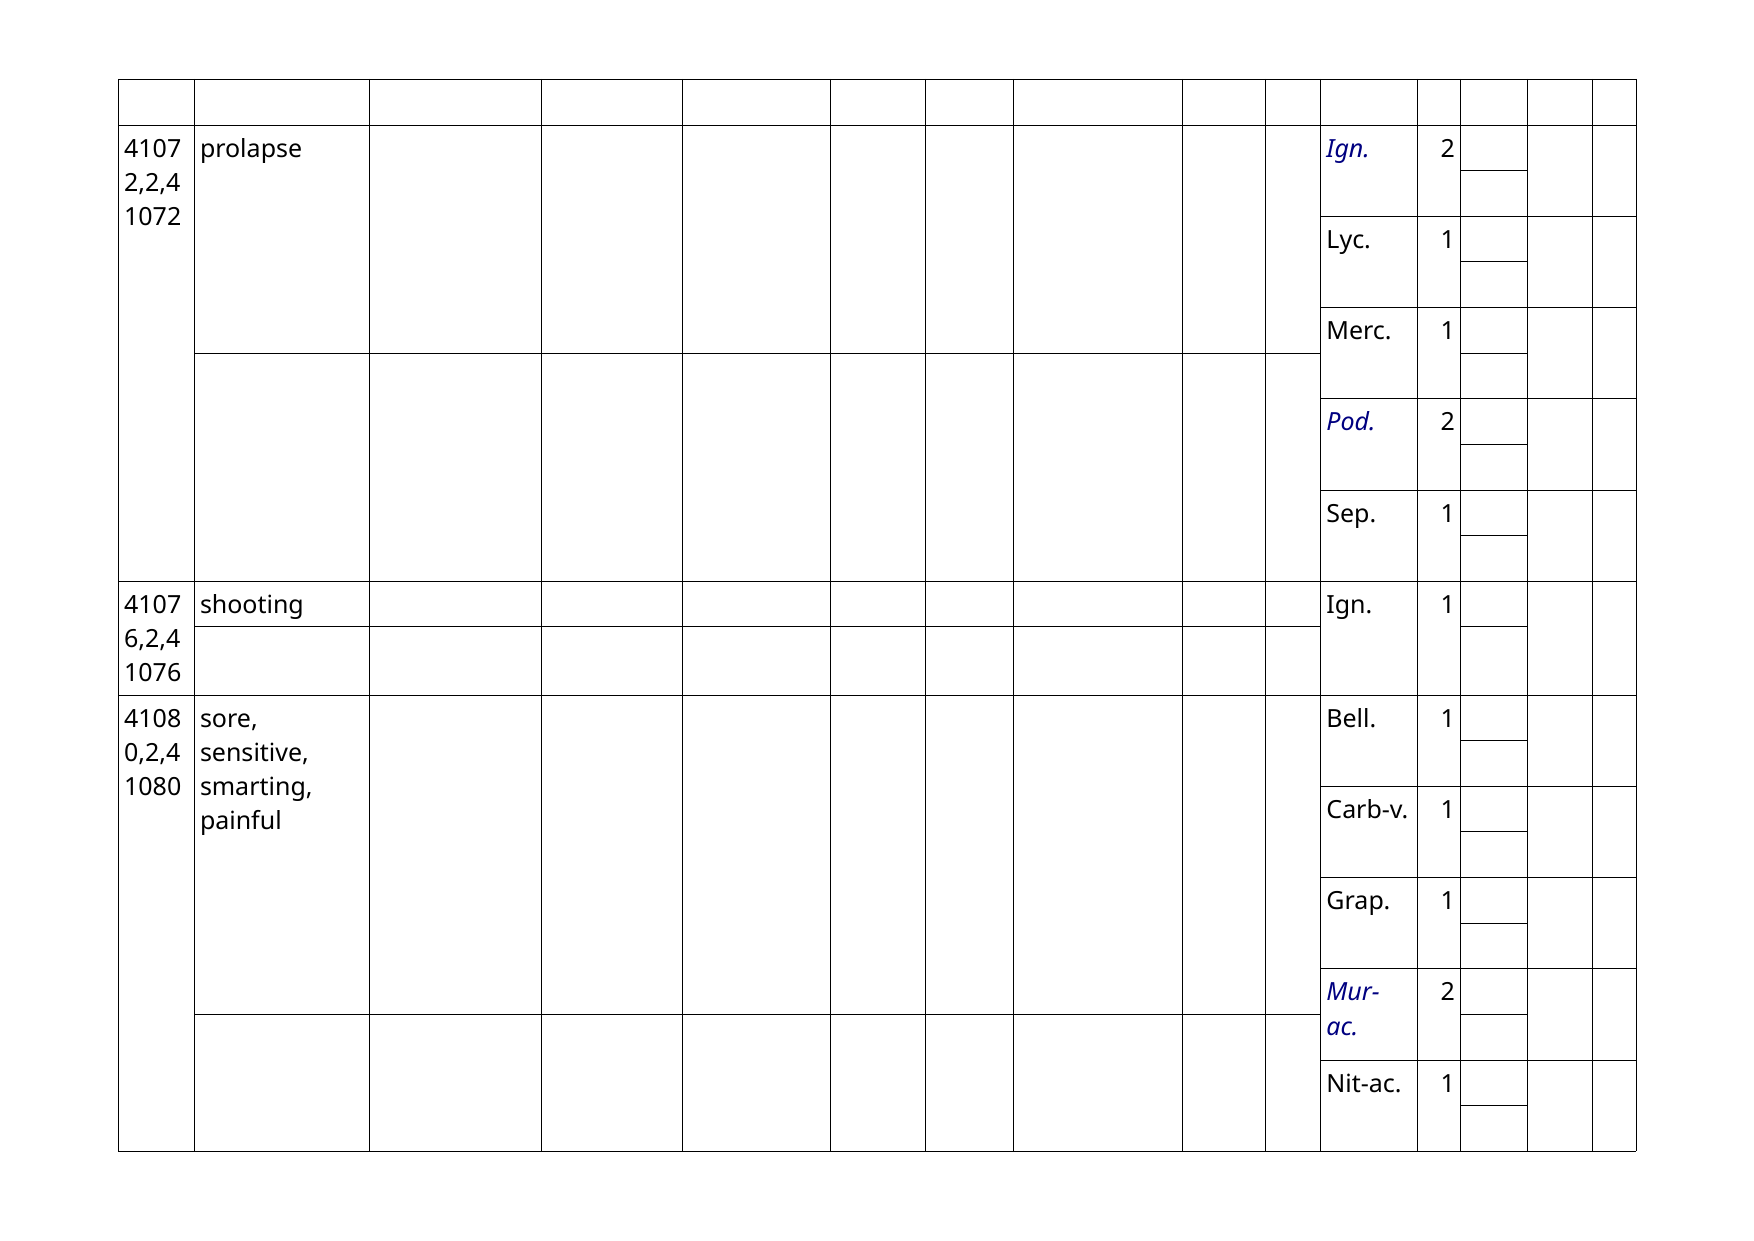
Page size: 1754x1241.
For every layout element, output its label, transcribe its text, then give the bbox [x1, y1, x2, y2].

table_cell [1014, 696, 1182, 1014]
table_cell [195, 80, 369, 124]
table_cell [1593, 308, 1636, 398]
table_cell [1528, 787, 1592, 877]
table_cell [1461, 308, 1527, 353]
table_cell Bell. [1321, 696, 1417, 786]
table_cell [926, 126, 1013, 353]
table_cell Ign. [1321, 126, 1417, 216]
table_cell [1461, 924, 1527, 968]
table_cell [683, 582, 830, 626]
table_cell [1183, 80, 1265, 124]
table_cell 1 [1418, 1061, 1460, 1151]
table_cell [1528, 80, 1592, 124]
table_cell [1266, 80, 1320, 124]
table_cell [683, 80, 830, 124]
table_cell [119, 80, 194, 124]
table_cell [1183, 627, 1265, 694]
table_cell [1183, 1015, 1265, 1151]
table_cell 41076,2,41076 [119, 582, 194, 694]
table_cell 1 [1418, 696, 1460, 786]
table_cell [831, 80, 925, 124]
table_cell [1321, 80, 1417, 124]
table_cell [1461, 627, 1527, 694]
table_cell [1266, 582, 1320, 626]
table_cell [1528, 969, 1592, 1059]
table_cell [542, 1015, 682, 1151]
table_cell [370, 627, 541, 694]
table_cell 2 [1418, 126, 1460, 216]
table_cell [370, 696, 541, 1014]
table_cell [1461, 582, 1527, 626]
table_cell [1461, 217, 1527, 261]
table_cell [1183, 582, 1265, 626]
table_cell [1014, 582, 1182, 626]
table_cell [1014, 354, 1182, 581]
table_cell [370, 1015, 541, 1151]
table_cell [683, 627, 830, 694]
table_cell [926, 80, 1013, 124]
table_cell [831, 582, 925, 626]
table_cell [1461, 787, 1527, 831]
table_cell [1461, 969, 1527, 1014]
table_cell [1266, 126, 1320, 353]
table_cell [370, 354, 541, 581]
table_cell [1183, 354, 1265, 581]
table_cell [542, 582, 682, 626]
table_cell [1528, 399, 1592, 489]
table_cell prolapse [195, 126, 369, 353]
table_cell [831, 1015, 925, 1151]
table_cell [1461, 741, 1527, 786]
table_cell [1593, 1061, 1636, 1151]
table_cell [831, 627, 925, 694]
table_cell [1528, 878, 1592, 968]
table_cell [1461, 491, 1527, 535]
table_cell [1528, 1061, 1592, 1151]
table_cell Mur-ac. [1321, 969, 1417, 1059]
table_cell Sep. [1321, 491, 1417, 581]
table_cell [1461, 832, 1527, 877]
table_cell [1014, 1015, 1182, 1151]
table_cell [1528, 126, 1592, 216]
table_cell 1 [1418, 308, 1460, 398]
table_cell 1 [1418, 878, 1460, 968]
table_cell 1 [1418, 491, 1460, 581]
table_cell [1461, 1061, 1527, 1105]
table_cell [1461, 262, 1527, 307]
table_cell [195, 1015, 369, 1151]
table_cell [542, 354, 682, 581]
table_cell shooting [195, 582, 369, 626]
table_cell [1461, 1015, 1527, 1059]
table_cell [1461, 878, 1527, 923]
table_cell [1528, 696, 1592, 786]
table_cell [1461, 1106, 1527, 1151]
table_cell [1593, 969, 1636, 1059]
table_cell [1014, 126, 1182, 353]
table_cell [1593, 217, 1636, 307]
table_cell [683, 354, 830, 581]
table_cell [1461, 126, 1527, 170]
table_cell Merc. [1321, 308, 1417, 398]
table_cell [195, 627, 369, 694]
table_cell [542, 126, 682, 353]
table_cell [1461, 399, 1527, 444]
table_cell [683, 696, 830, 1014]
table_cell [1183, 126, 1265, 353]
table_cell [831, 696, 925, 1014]
table_cell [1528, 217, 1592, 307]
table_cell [1593, 126, 1636, 216]
table_cell [1593, 582, 1636, 694]
table_cell [831, 126, 925, 353]
table_cell [542, 696, 682, 1014]
table_cell [370, 126, 541, 353]
table_cell [831, 354, 925, 581]
table_cell Grap. [1321, 878, 1417, 968]
table_cell [1461, 171, 1527, 216]
table_cell Pod. [1321, 399, 1417, 489]
table_cell [926, 354, 1013, 581]
table_cell [370, 582, 541, 626]
table_cell 2 [1418, 399, 1460, 489]
table_cell [1461, 696, 1527, 740]
table_cell Ign. [1321, 582, 1417, 694]
table_cell [926, 696, 1013, 1014]
table_cell [1528, 491, 1592, 581]
table_cell [370, 80, 541, 124]
table_cell [1593, 878, 1636, 968]
table_cell [1183, 696, 1265, 1014]
table_cell [1593, 787, 1636, 877]
table_cell Nit-ac. [1321, 1061, 1417, 1151]
table_cell [1528, 308, 1592, 398]
table_cell [1593, 696, 1636, 786]
table_cell [542, 627, 682, 694]
table_cell [1593, 399, 1636, 489]
table_cell [926, 1015, 1013, 1151]
table_cell [1266, 1015, 1320, 1151]
table_cell [926, 582, 1013, 626]
table_cell [683, 126, 830, 353]
table_cell [1266, 354, 1320, 581]
table_cell [1528, 582, 1592, 694]
table_cell 2 [1418, 969, 1460, 1059]
table_cell 1 [1418, 787, 1460, 877]
table_cell 1 [1418, 582, 1460, 694]
table_cell [1461, 445, 1527, 489]
table_cell [1266, 627, 1320, 694]
table_cell [542, 80, 682, 124]
table_cell [926, 627, 1013, 694]
table_cell [1418, 80, 1460, 124]
table_cell [1461, 80, 1527, 124]
table_cell Carb-v. [1321, 787, 1417, 877]
table_cell [1461, 536, 1527, 581]
table_cell [1266, 696, 1320, 1014]
table_cell [1593, 80, 1636, 124]
table_cell 41080,2,41080 [119, 696, 194, 1151]
table_cell 1 [1418, 217, 1460, 307]
table_cell [1593, 491, 1636, 581]
table_cell Lyc. [1321, 217, 1417, 307]
table_cell [683, 1015, 830, 1151]
table_cell [1014, 80, 1182, 124]
table_cell 41072,2,41072 [119, 126, 194, 581]
table_cell sore, sensitive, smarting, painful [195, 696, 369, 1014]
table_cell [1461, 354, 1527, 398]
table_cell [195, 354, 369, 581]
table_cell [1014, 627, 1182, 694]
